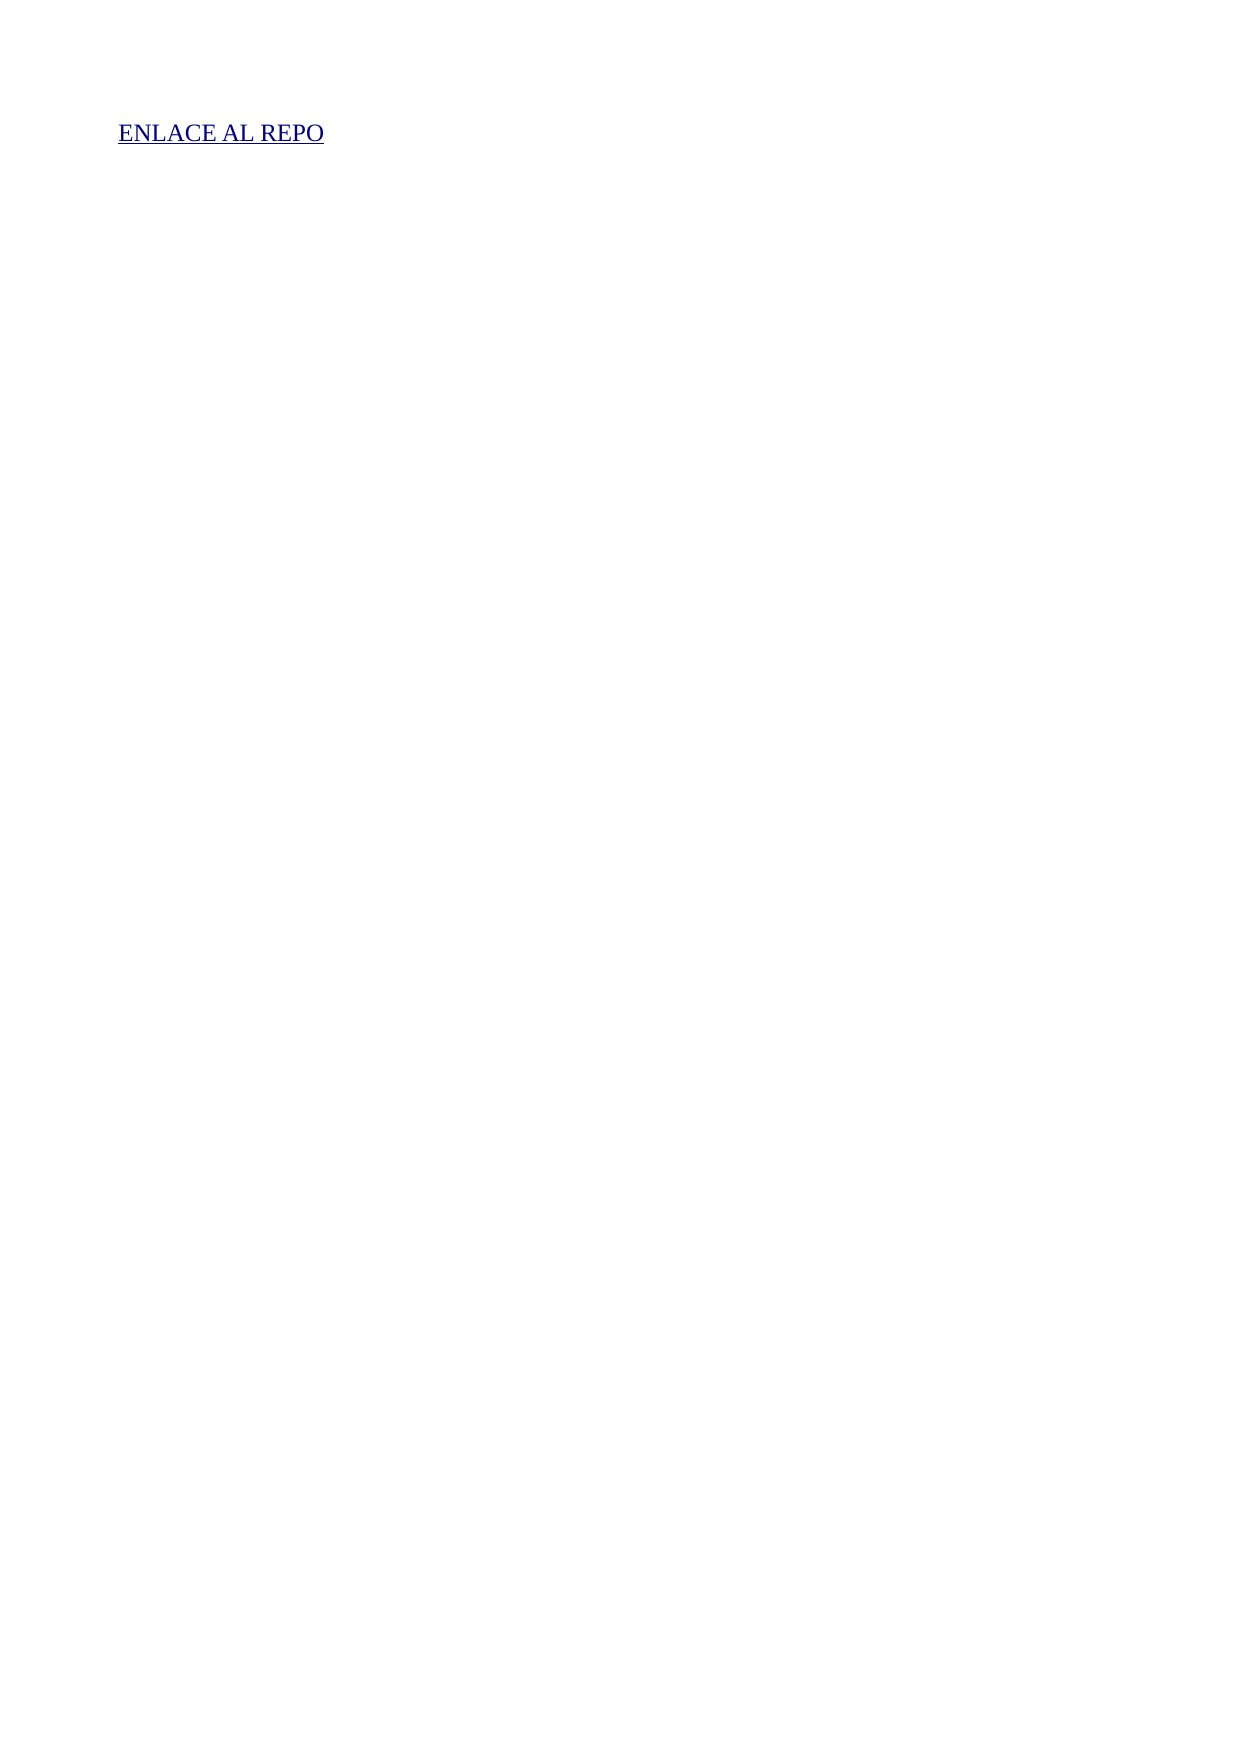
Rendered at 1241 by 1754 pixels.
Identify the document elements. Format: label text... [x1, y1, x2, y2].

text ENLACE AL REPO [118, 118, 1122, 147]
